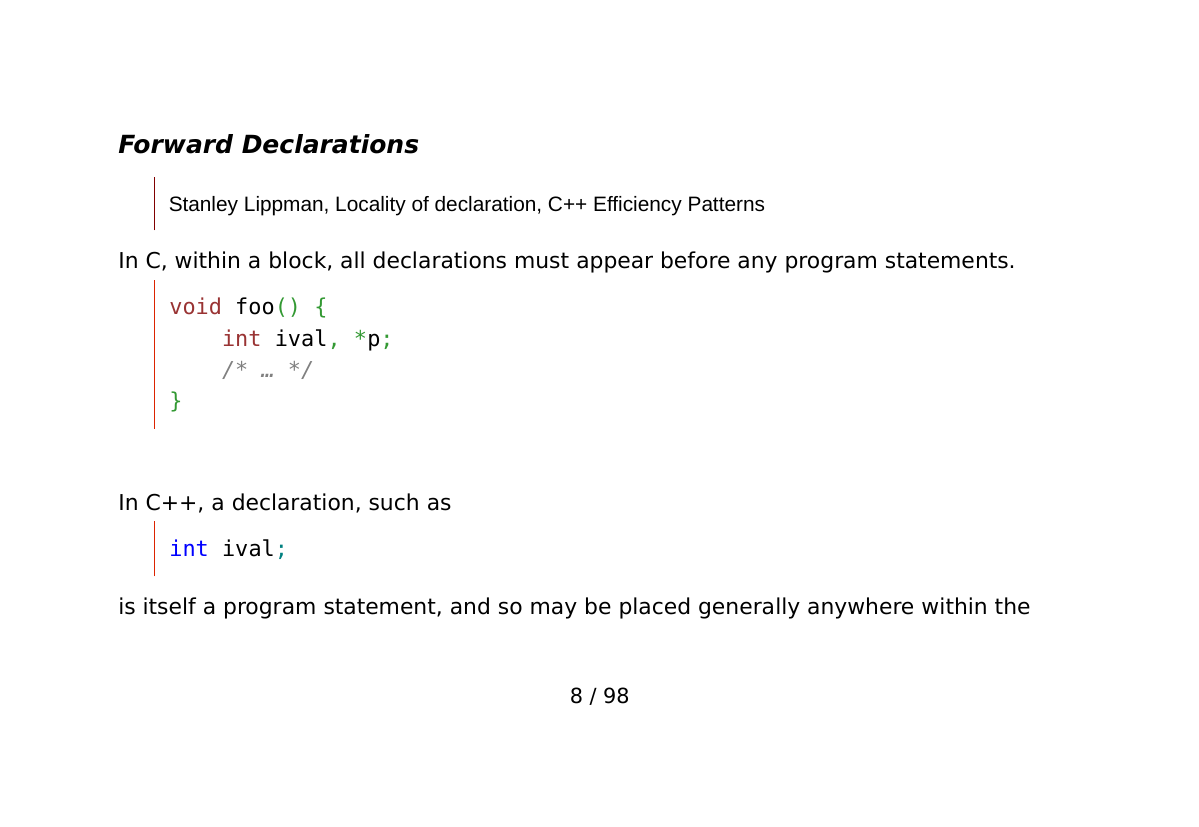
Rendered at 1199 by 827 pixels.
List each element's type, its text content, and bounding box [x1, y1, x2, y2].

title Forward Declarations [118, 130, 1081, 159]
text Stanley Lippman, Locality of declaration, C++ Efficiency Patterns [155, 177, 1081, 230]
text void foo() { [154, 279, 1081, 311]
text In C++, a declaration, such as [118, 490, 1081, 515]
text } [155, 374, 1081, 429]
text is itself a program statement, and so may be placed generally anywhere within the [118, 594, 1081, 620]
text /* … */ [155, 342, 1081, 374]
text In C, within a block, all declarations must appear before any program statements. [118, 248, 1081, 273]
text int ival; [155, 521, 1081, 576]
text int ival, *p; [155, 311, 1081, 342]
